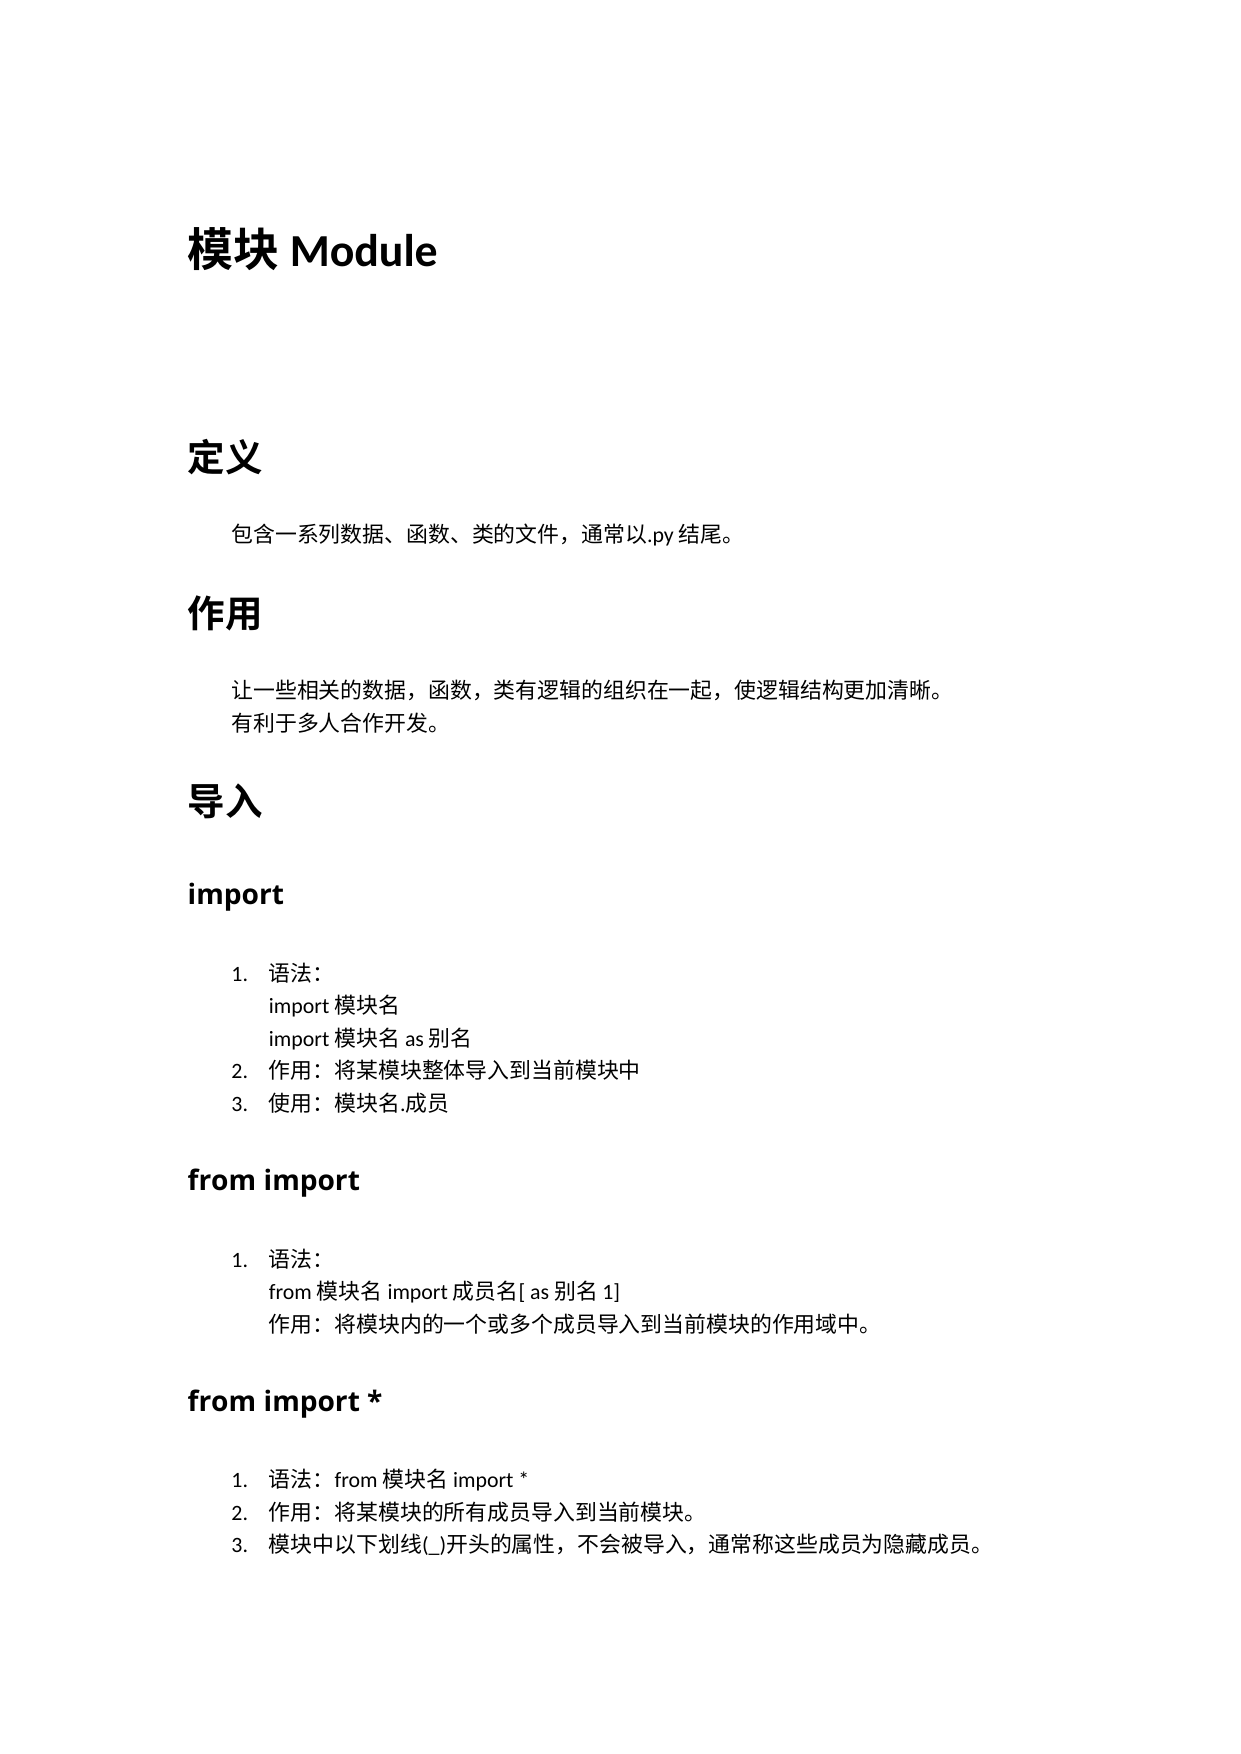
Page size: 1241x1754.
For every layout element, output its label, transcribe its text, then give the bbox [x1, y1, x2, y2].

subtitle from import [187, 1147, 1053, 1212]
subtitle import [187, 861, 1053, 926]
list 作用：将某模块整体导入到当前模块中 [231, 1053, 1053, 1085]
subtitle 导入 [187, 767, 1053, 832]
text 包含一系列数据、函数、类的文件，通常以.py结尾。 [231, 517, 1053, 549]
list 作用：将某模块的所有成员导入到当前模块。 [231, 1494, 1053, 1527]
subtitle 模块 Module [187, 197, 1053, 295]
text 让一些相关的数据，函数，类有逻辑的组织在一起，使逻辑结构更加清晰。 [231, 673, 1053, 705]
list 语法： [231, 955, 1053, 988]
subtitle 定义 [187, 423, 1053, 488]
list 作用：将模块内的一个或多个成员导入到当前模块的作用域中。 [269, 1306, 1053, 1339]
list from 模块名 import 成员名[ as 别名1] [269, 1274, 1053, 1306]
text 有利于多人合作开发。 [231, 705, 1053, 738]
list import 模块名 [269, 988, 1053, 1020]
list import 模块名 as 别名 [269, 1020, 1053, 1053]
subtitle from import * [187, 1368, 1053, 1433]
list 语法：from 模块名 import * [231, 1462, 1053, 1494]
list 模块中以下划线(_)开头的属性，不会被导入，通常称这些成员为隐藏成员。 [231, 1527, 1053, 1559]
list 语法： [231, 1241, 1053, 1274]
list 使用：模块名.成员 [231, 1085, 1053, 1118]
subtitle 作用 [187, 579, 1053, 644]
